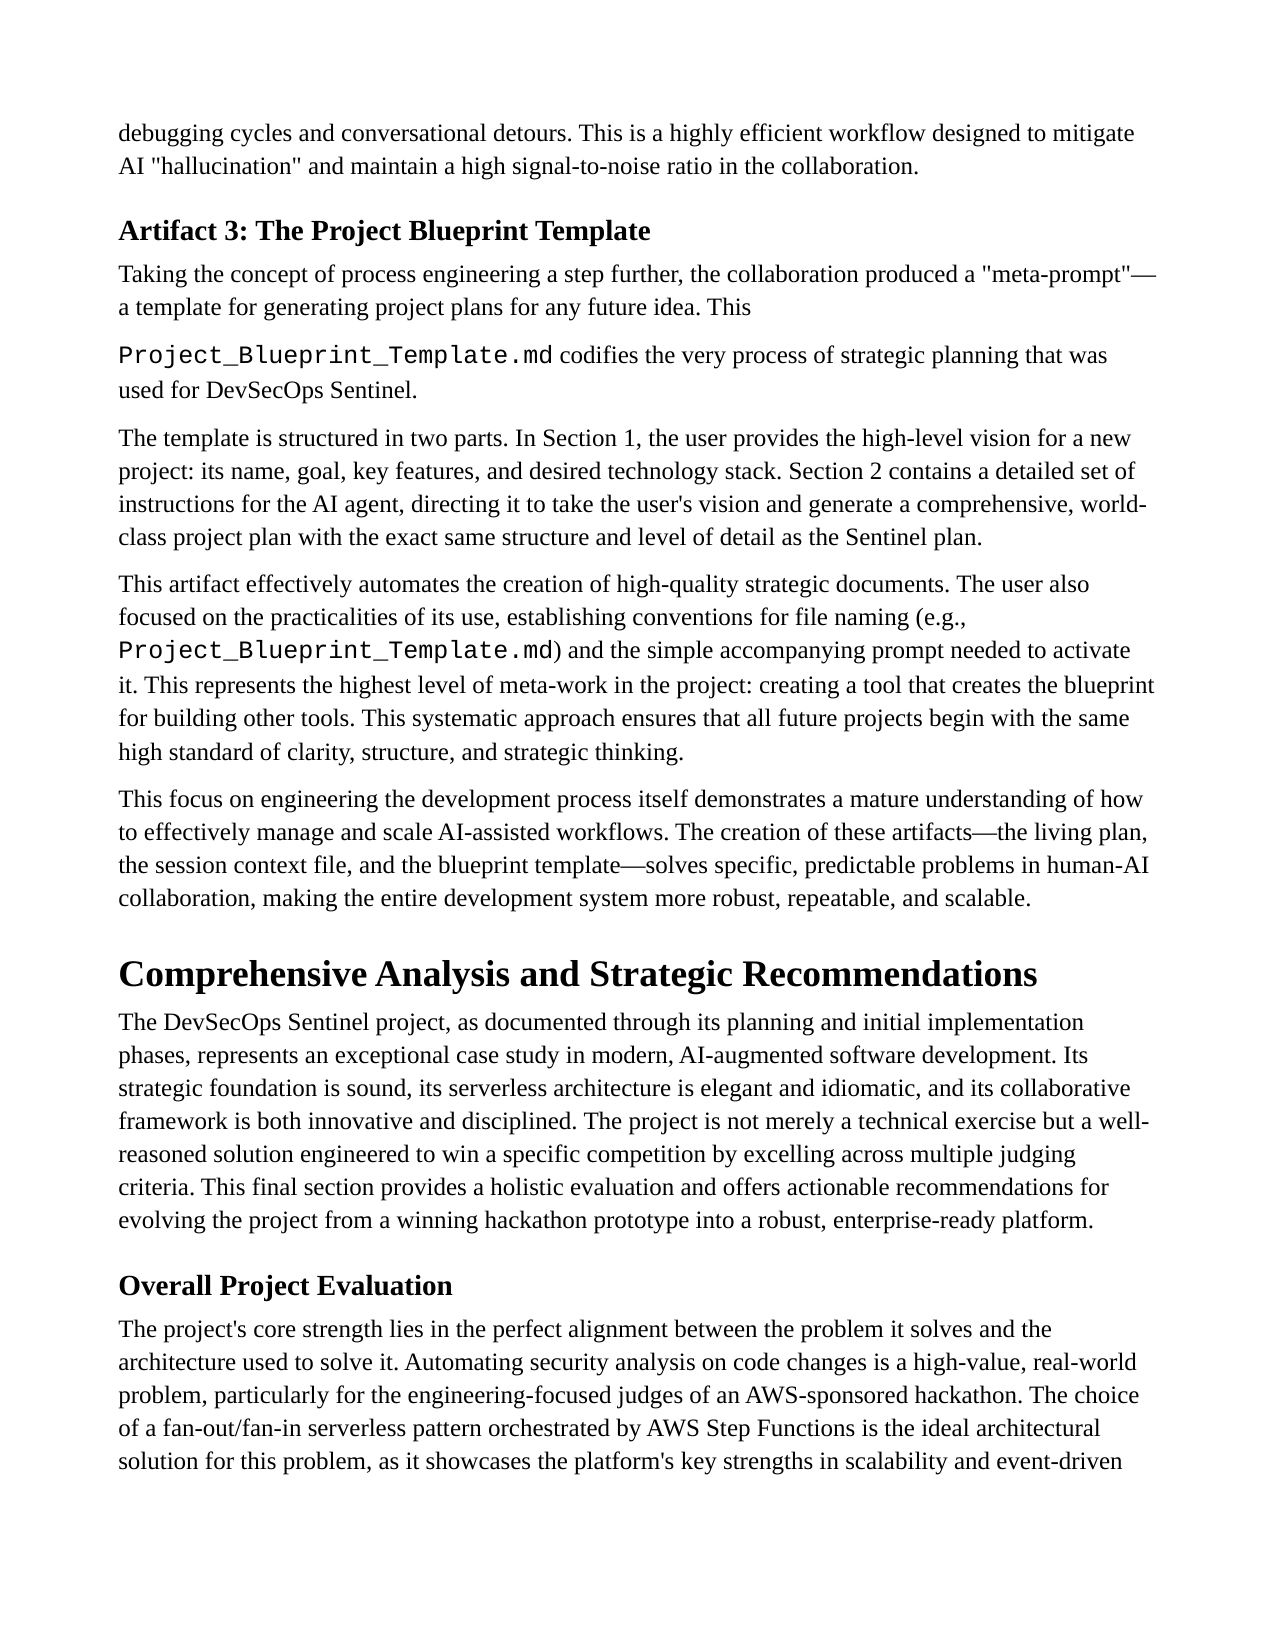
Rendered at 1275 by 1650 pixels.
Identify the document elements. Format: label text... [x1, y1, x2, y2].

text The project's core strength lies in the perfect alignment between the problem it solves and the architecture used to solve it. Automating security analysis on code changes is a high-value, real-world problem, particularly for the engineering-focused judges of an AWS-sponsored hackathon. The choice of a fan-out/fan-in serverless pattern orchestrated by AWS Step Functions is the ideal architectural solution for this problem, as it showcases the platform's key strengths in scalability and event-driven [118, 1314, 1157, 1474]
text This artifact effectively automates the creation of high-quality strategic documents. The user also focused on the practicalities of its use, establishing conventions for file naming (e.g., Project_Blueprint_Template.md) and the simple accompanying prompt needed to activate it. This represents the highest level of meta-work in the project: creating a tool that creates the blueprint for building other tools. This systematic approach ensures that all future projects begin with the same high standard of clarity, structure, and strategic thinking. [118, 569, 1157, 765]
text Taking the concept of process engineering a step further, the collaboration produced a "meta-prompt"—a template for generating project plans for any future idea. This [118, 259, 1157, 321]
subtitle Comprehensive Analysis and Strategic Recommendations [118, 952, 1157, 995]
text The template is structured in two parts. In Section 1, the user provides the high-level vision for a new project: its name, goal, key features, and desired technology stack. Section 2 contains a detailed set of instructions for the AI agent, directing it to take the user's vision and generate a comprehensive, world-class project plan with the exact same structure and level of detail as the Sentinel plan. [118, 423, 1157, 551]
text Project_Blueprint_Template.md codifies the very process of strategic planning that was used for DevSecOps Sentinel. [118, 340, 1157, 404]
text The DevSecOps Sentinel project, as documented through its planning and initial implementation phases, represents an exceptional case study in modern, AI-augmented software development. Its strategic foundation is sound, its serverless architecture is elegant and idiomatic, and its collaborative framework is both innovative and disciplined. The project is not merely a technical exercise but a well-reasoned solution engineered to win a specific competition by excelling across multiple judging criteria. This final section provides a holistic evaluation and offers actionable recommendations for evolving the project from a winning hackathon prototype into a robust, enterprise-ready platform. [118, 1007, 1157, 1234]
subtitle Overall Project Evaluation [118, 1268, 1157, 1301]
text debugging cycles and conversational detours. This is a highly efficient workflow designed to mitigate AI "hallucination" and maintain a high signal-to-noise ratio in the collaboration. [118, 118, 1157, 180]
text This focus on engineering the development process itself demonstrates a mature understanding of how to effectively manage and scale AI-assisted workflows. The creation of these artifacts—the living plan, the session context file, and the blueprint template—solves specific, predictable problems in human-AI collaboration, making the entire development system more robust, repeatable, and scalable. [118, 784, 1157, 912]
subtitle Artifact 3: The Project Blueprint Template [118, 213, 1157, 247]
